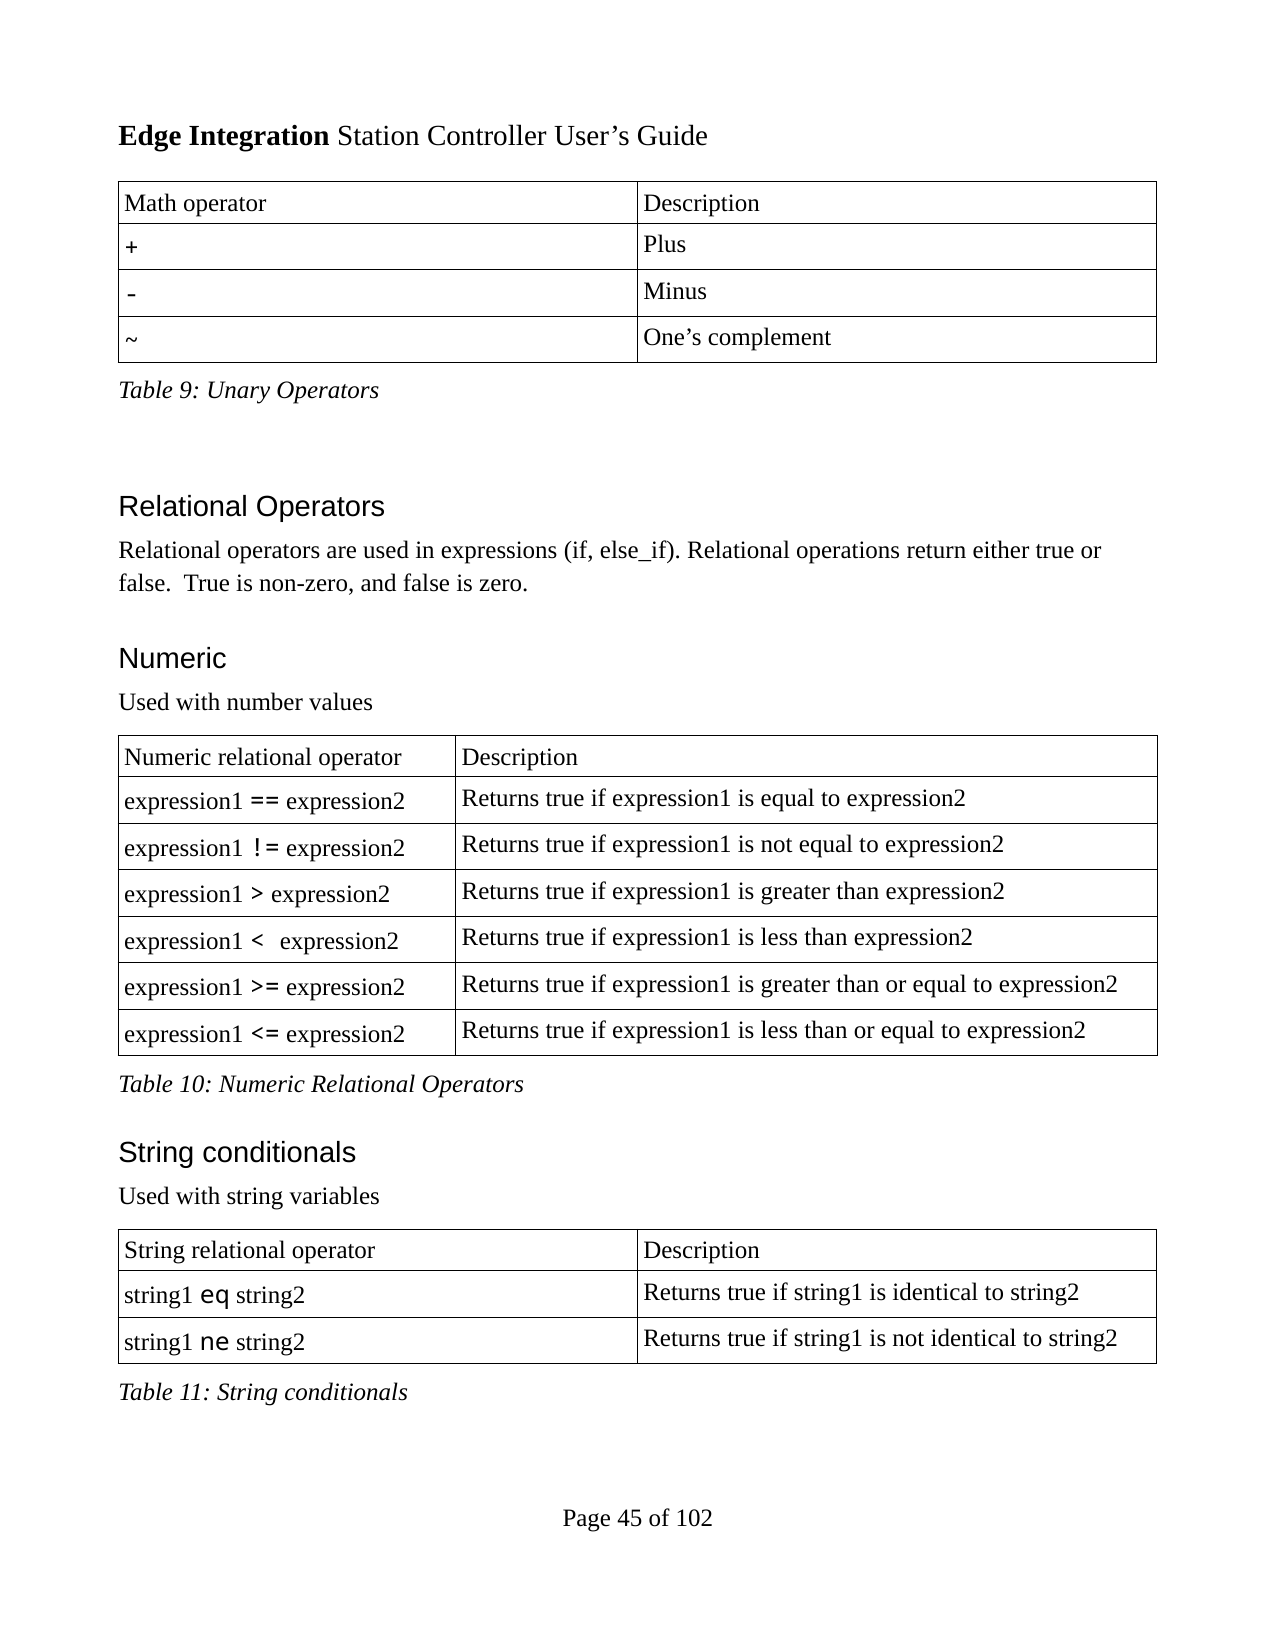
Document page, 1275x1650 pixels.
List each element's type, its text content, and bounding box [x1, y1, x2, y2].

table_cell Returns true if expression1 is less than expression2 [456, 917, 1157, 962]
subtitle String conditionals [118, 1135, 1157, 1169]
table_cell + [119, 224, 637, 269]
table_cell ~ [119, 317, 637, 362]
table_header Description [638, 182, 1156, 222]
table_cell Returns true if expression1 is equal to expression2 [456, 777, 1157, 823]
subtitle Relational Operators [118, 489, 1157, 523]
table_cell - [119, 270, 637, 316]
table_cell string1 ne string2 [119, 1318, 637, 1363]
table_cell expression1 < expression2 [119, 917, 455, 962]
table_cell expression1 > expression2 [119, 870, 455, 916]
table_header Description [456, 736, 1157, 776]
table_header Numeric relational operator [119, 736, 455, 776]
table_header Description [638, 1230, 1156, 1270]
table_cell Returns true if expression1 is less than or equal to expression2 [456, 1010, 1157, 1055]
text Used with string variables [118, 1181, 1157, 1210]
table_cell One’s complement [638, 317, 1156, 362]
text Relational operators are used in expressions (if, else_if). Relational operations return either true or false. True is non-zero, and false is zero. [118, 536, 1157, 597]
table_cell expression1 >= expression2 [119, 963, 455, 1009]
table_header Math operator [119, 182, 637, 222]
table_cell string1 eq string2 [119, 1271, 637, 1317]
table_cell Returns true if expression1 is greater than expression2 [456, 870, 1157, 916]
table_cell expression1 <= expression2 [119, 1010, 455, 1055]
table_cell expression1 == expression2 [119, 777, 455, 823]
table_cell expression1 != expression2 [119, 824, 455, 869]
text Used with number values [118, 687, 1157, 716]
table_cell Returns true if expression1 is greater than or equal to expression2 [456, 963, 1157, 1009]
table_cell Returns true if string1 is not identical to string2 [638, 1318, 1156, 1363]
table_cell Returns true if string1 is identical to string2 [638, 1271, 1156, 1317]
table_header String relational operator [119, 1230, 637, 1270]
table_cell Plus [638, 224, 1156, 269]
table_cell Returns true if expression1 is not equal to expression2 [456, 824, 1157, 869]
text Table 11: String conditionals [118, 1377, 1157, 1406]
text Table 10: Numeric Relational Operators [118, 1069, 1157, 1098]
subtitle Numeric [118, 641, 1157, 675]
table_cell Minus [638, 270, 1156, 316]
text Table 9: Unary Operators [118, 376, 1157, 404]
